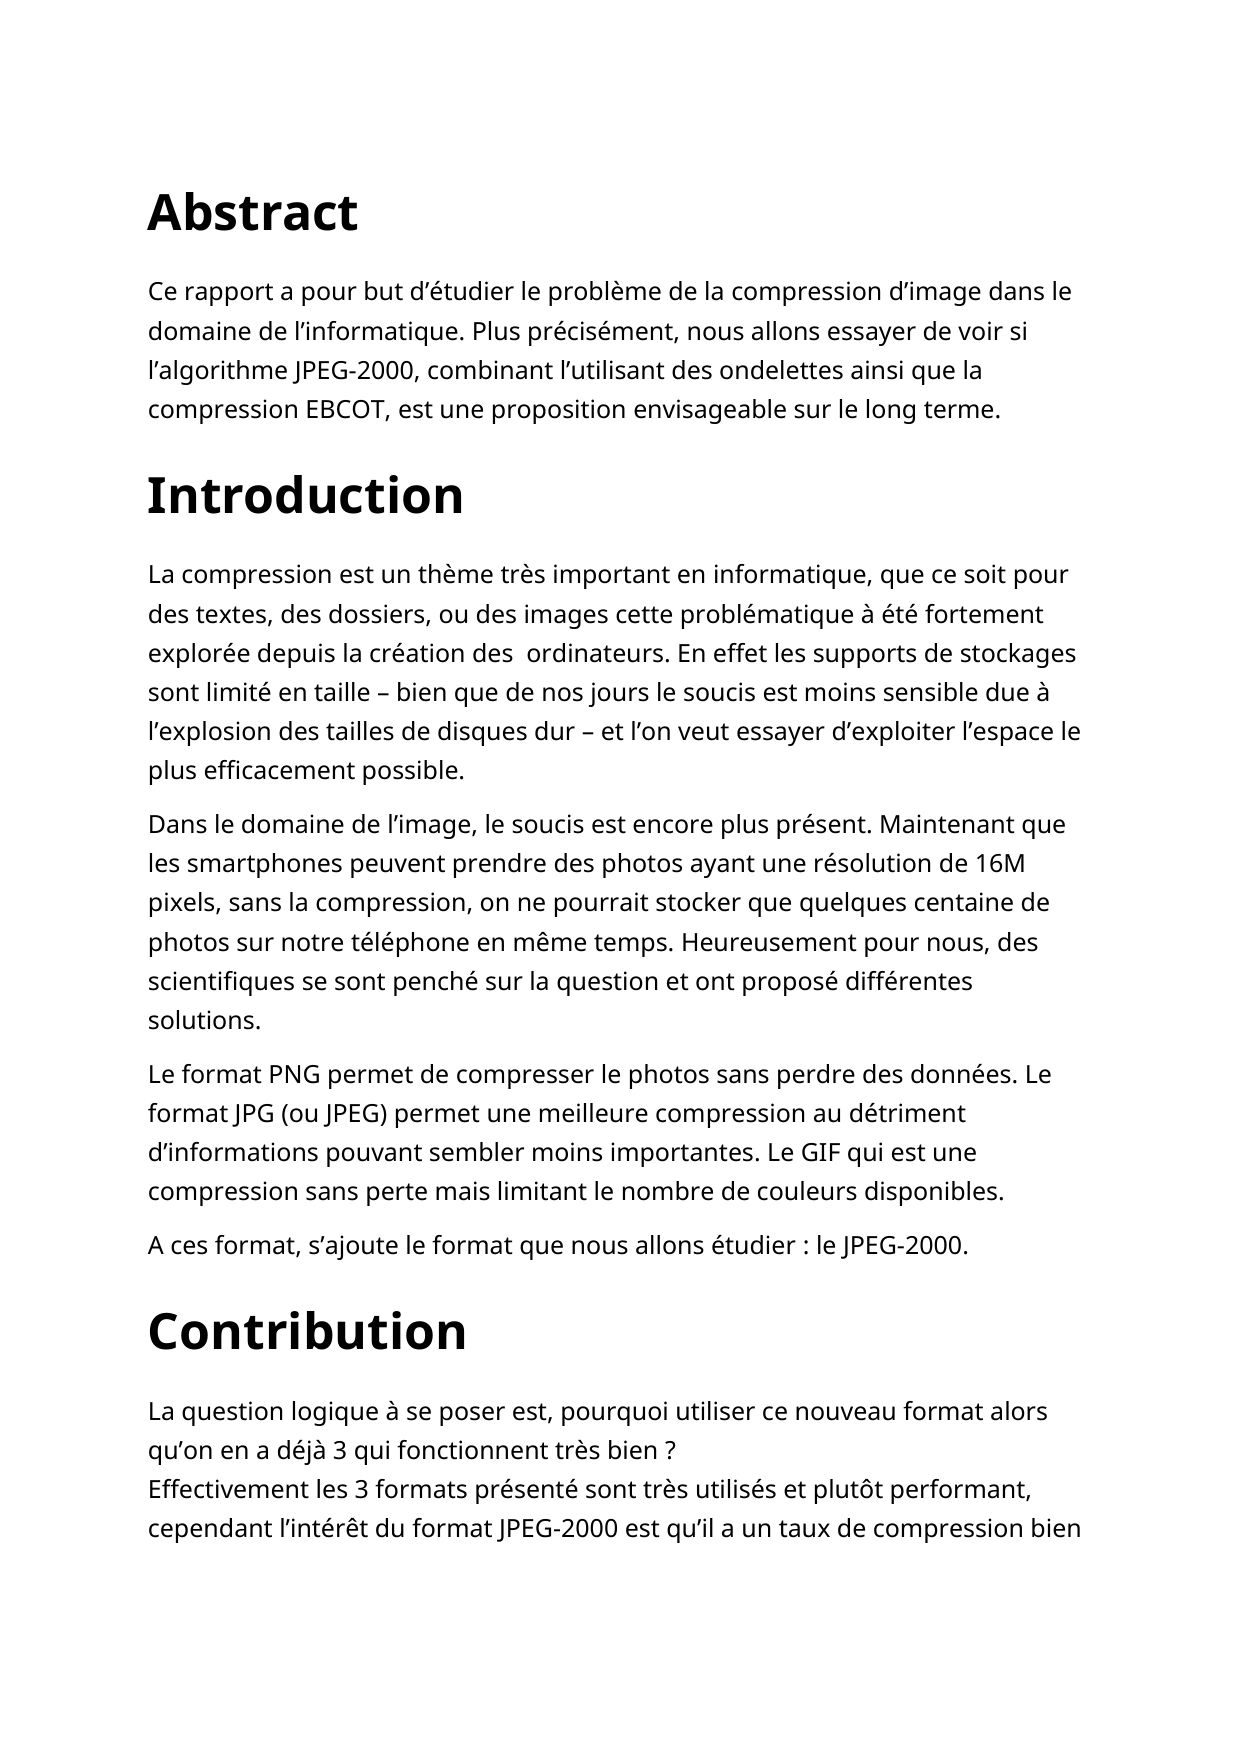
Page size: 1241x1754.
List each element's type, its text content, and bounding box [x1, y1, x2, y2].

subtitle Contribution [148, 1296, 1093, 1364]
text La question logique à se poser est, pourquoi utiliser ce nouveau format alors qu’on en a déjà 3 qui fonctionnent très bien ? Effectivement les 3 formats présenté sont très utilisés et plutôt performant, cependant l’intérêt du format JPEG-2000 est qu’il a un taux de compression bien [148, 1393, 1093, 1545]
text La compression est un thème très important en informatique, que ce soit pour des textes, des dossiers, ou des images cette problématique à été fortement explorée depuis la création des ordinateurs. En effet les supports de stockages sont limité en taille – bien que de nos jours le soucis est moins sensible due à l’explosion des tailles de disques dur – et l’on veut essayer d’exploiter l’espace le plus efficacement possible. [148, 557, 1093, 787]
subtitle Abstract [148, 177, 1093, 245]
text Dans le domaine de l’image, le soucis est encore plus présent. Maintenant que les smartphones peuvent prendre des photos ayant une résolution de 16M pixels, sans la compression, on ne pourrait stocker que quelques centaine de photos sur notre téléphone en même temps. Heureusement pour nous, des scientifiques se sont penché sur la question et ont proposé différentes solutions. [148, 807, 1093, 1037]
text Le format PNG permet de compresser le photos sans perdre des données. Le format JPG (ou JPEG) permet une meilleure compression au détriment d’informations pouvant sembler moins importantes. Le GIF qui est une compression sans perte mais limitant le nombre de couleurs disponibles. [148, 1056, 1093, 1208]
text Ce rapport a pour but d’étudier le problème de la compression d’image dans le domaine de l’informatique. Plus précisément, nous allons essayer de voir si l’algorithme JPEG-2000, combinant l’utilisant des ondelettes ainsi que la compression EBCOT, est une proposition envisageable sur le long terme. [148, 274, 1093, 426]
text A ces format, s’ajoute le format que nous allons étudier : le JPEG-2000. [148, 1228, 1093, 1262]
subtitle Introduction [148, 460, 1093, 528]
